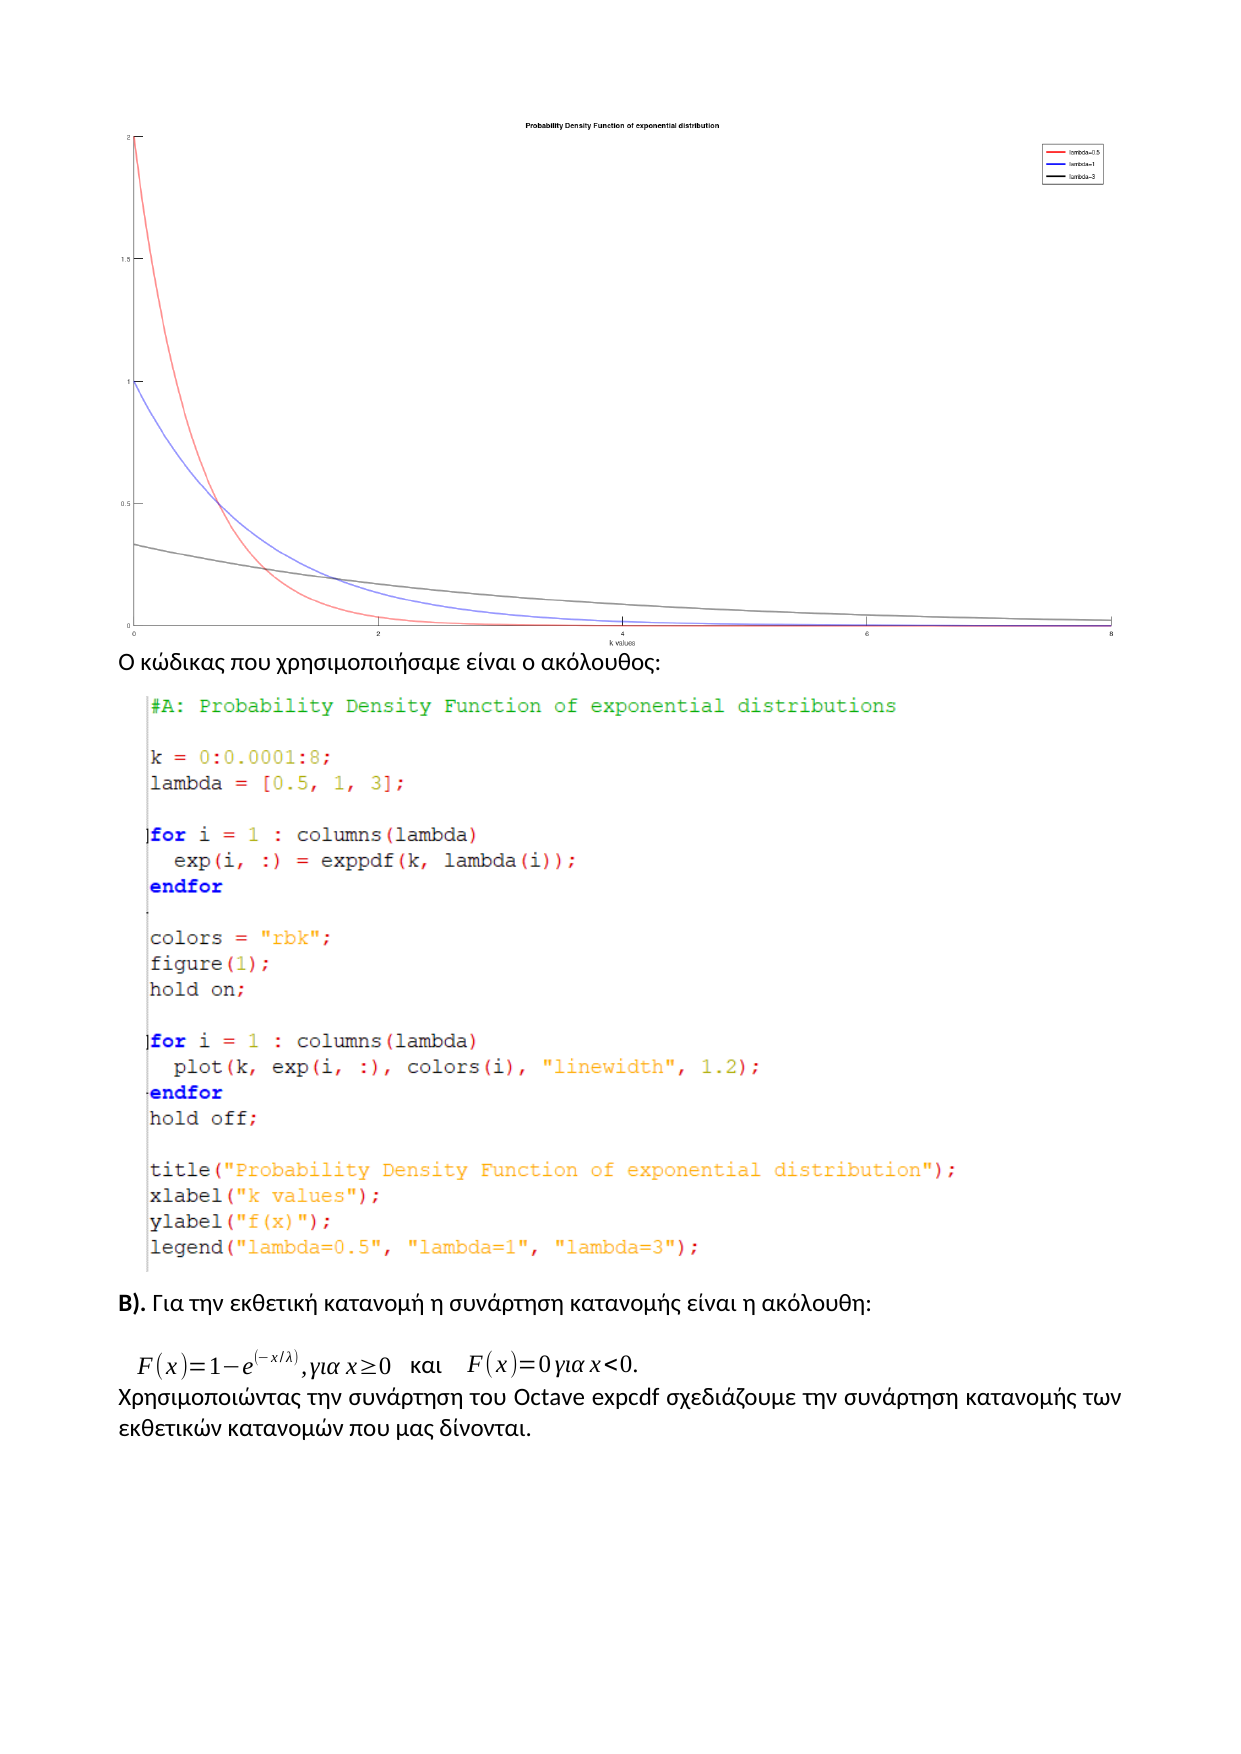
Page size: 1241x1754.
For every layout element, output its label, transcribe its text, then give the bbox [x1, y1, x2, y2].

picture [118, 118, 1123, 647]
picture [146, 696, 984, 1272]
text Χρησιμοποιώντας την συνάρτηση του Octave expcdf σχεδιάζουμε την συνάρτηση κατανομής των εκθετικών κατανομών που μας δίνονται. [118, 1382, 1122, 1443]
text και [118, 1348, 1122, 1382]
text Ο κώδικας που χρησιμοποιήσαμε είναι ο ακόλουθος: [118, 647, 1122, 677]
text Β). Για την εκθετική κατανομή η συνάρτηση κατανομής είναι η ακόλουθη: [118, 1287, 1122, 1318]
